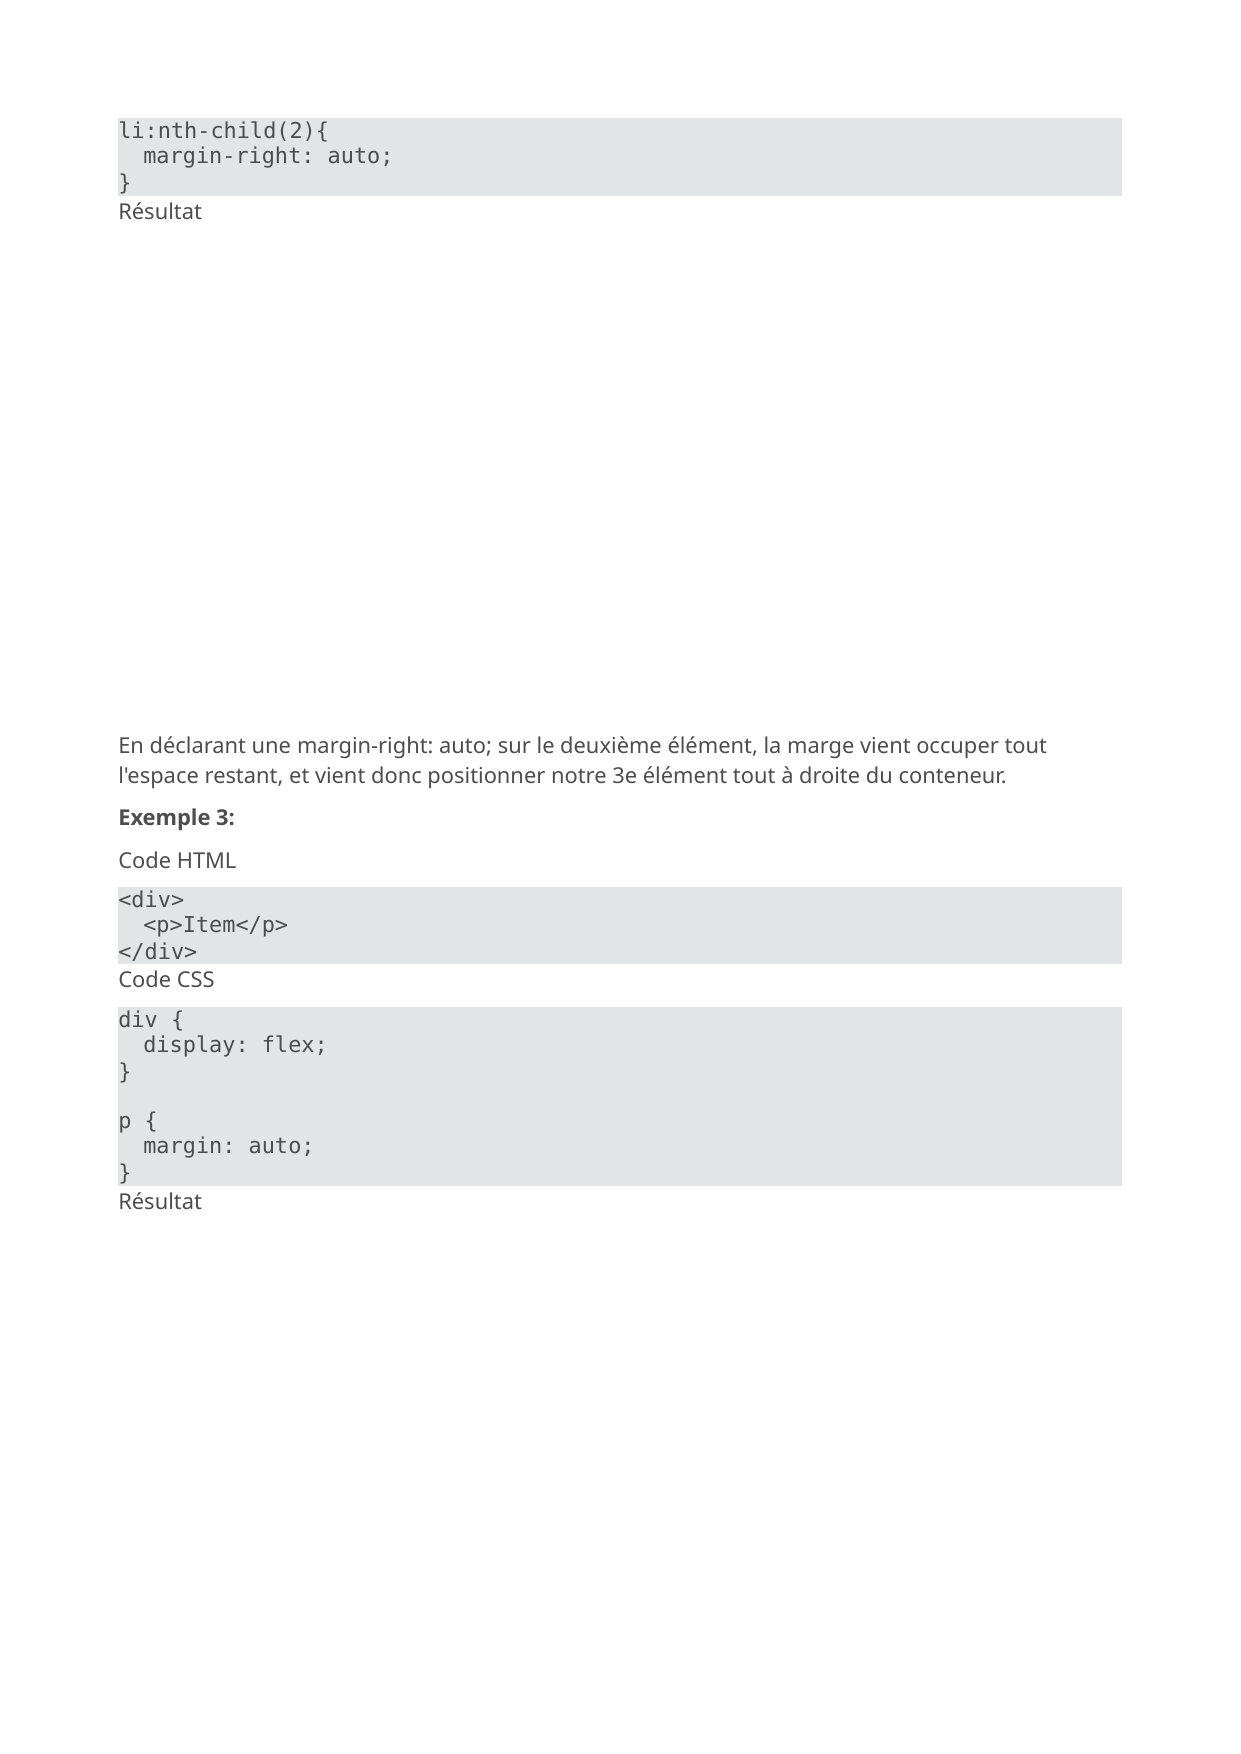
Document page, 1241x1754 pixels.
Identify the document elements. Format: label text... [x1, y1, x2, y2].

text display: flex; [118, 1032, 1122, 1059]
text Résultat [118, 1186, 1122, 1215]
text <p>Item</p> [118, 912, 1122, 939]
text Exemple 3: [118, 802, 1122, 832]
text } [118, 1160, 1122, 1186]
text } [118, 170, 1122, 196]
text li:nth-child(2){ [118, 118, 1122, 144]
text Code HTML [118, 844, 1122, 874]
text </div> [118, 939, 1122, 964]
text } [118, 1059, 1122, 1084]
text p { [118, 1108, 1122, 1133]
text En déclarant une margin-right: auto; sur le deuxième élément, la marge vient occuper tout l'espace restant, et vient donc positionner notre 3e élément tout à droite du conteneur. [118, 730, 1122, 790]
text margin-right: auto; [118, 144, 1122, 170]
text Résultat [118, 196, 1122, 226]
text Code CSS [118, 964, 1122, 994]
text margin: auto; [118, 1133, 1122, 1160]
text <div> [118, 887, 1122, 912]
text div { [118, 1007, 1122, 1032]
